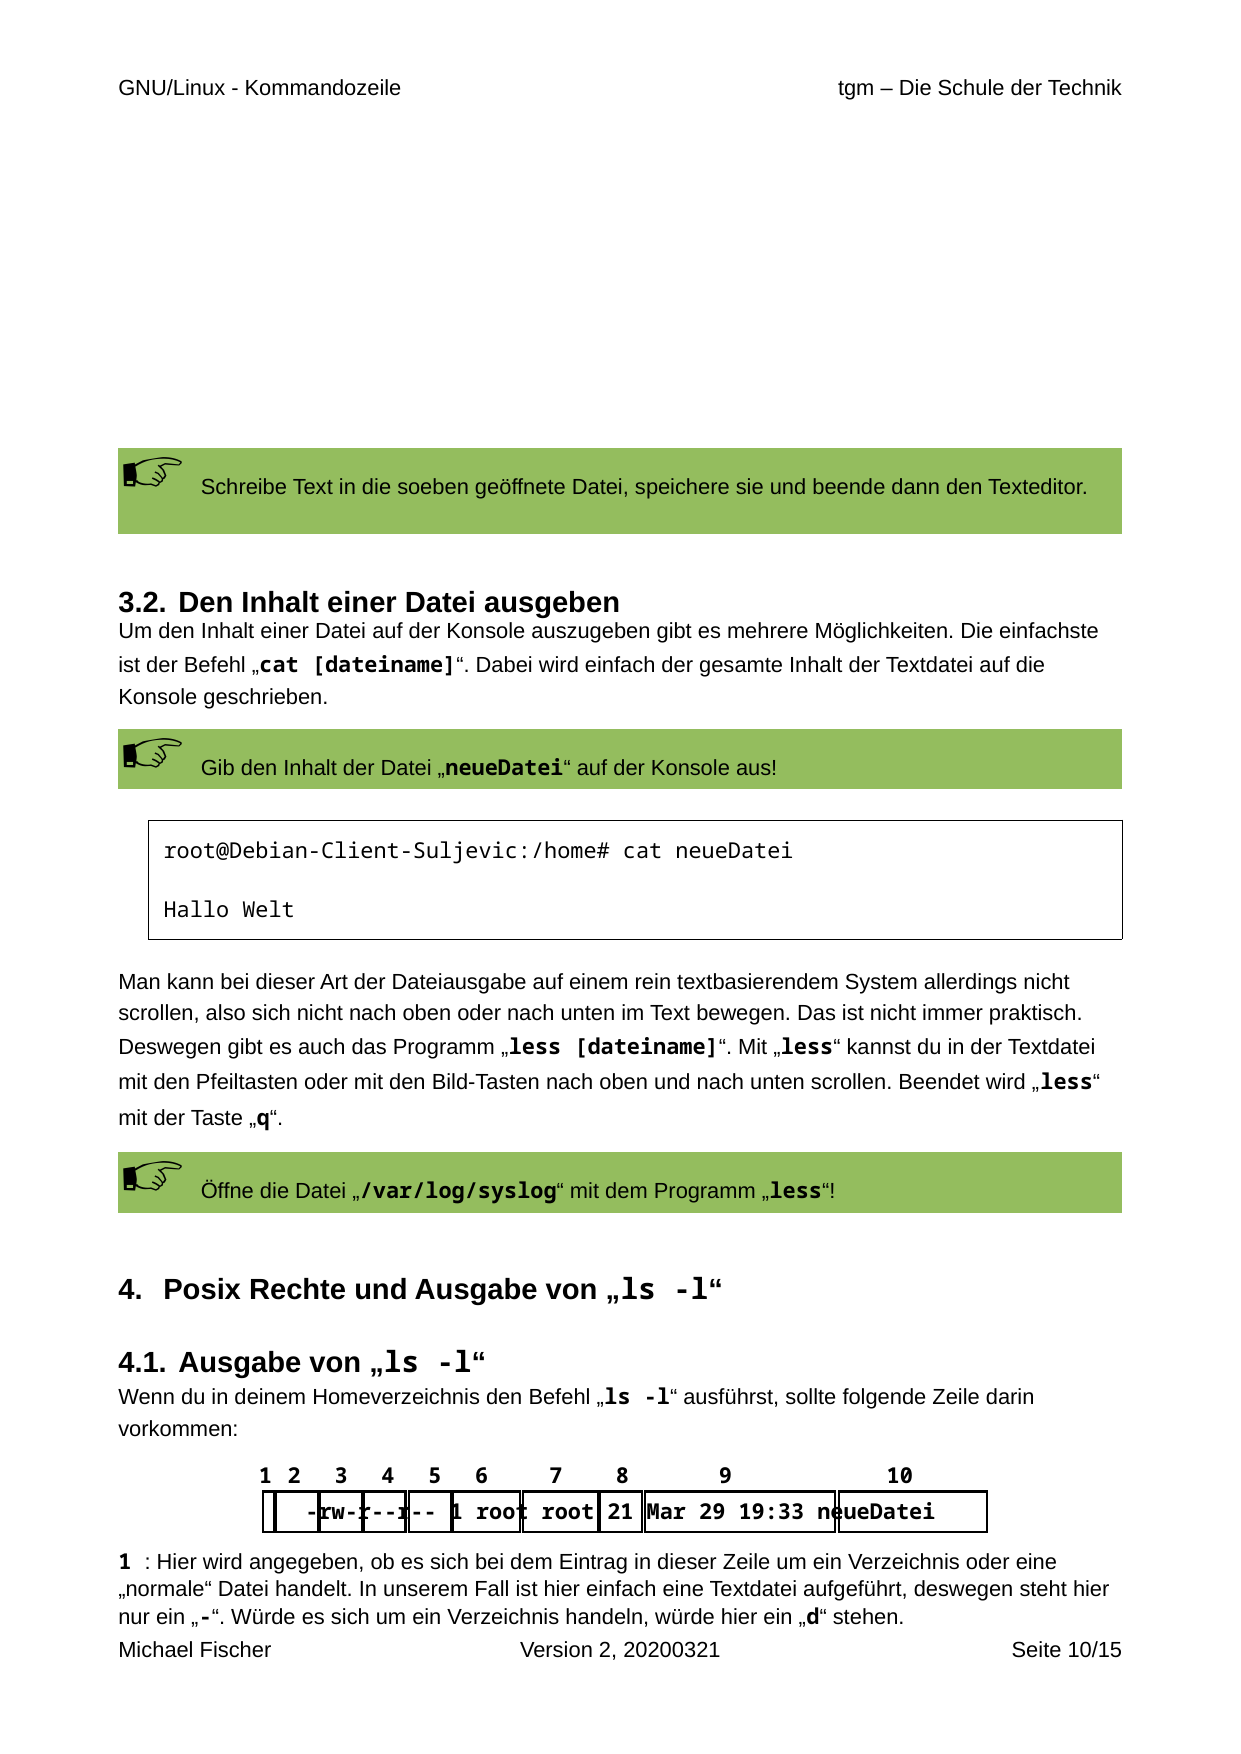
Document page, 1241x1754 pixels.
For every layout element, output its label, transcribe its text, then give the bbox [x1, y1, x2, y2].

text Man kann bei dieser Art der Dateiausgabe auf einem rein textbasierendem System allerdings nicht scrollen, also sich nicht nach oben oder nach unten im Text bewegen. Das ist nicht immer praktisch. Deswegen gibt es auch das Programm „less [dateiname]“. Mit „less“ kannst du in der Textdatei mit den Pfeiltasten oder mit den Bild-Tasten nach oben und nach unten scrollen. Beendet wird „less“ mit der Taste „q“. [118, 969, 1122, 1132]
text -rw-r--r-- 1 root root 21 Mar 29 19:33 neueDatei [988, 1496, 1122, 1526]
text -rw-r--r-- 1 root root 21 Mar 29 19:33 neueDatei [365, 1496, 404, 1526]
subtitle Ausgabe von „ls -l“ [118, 1341, 1122, 1381]
subtitle Den Inhalt einer Datei ausgeben [118, 584, 1122, 618]
text 1 2 3 4 5 6 7 8 9 10 [118, 1460, 1122, 1490]
text -rw-r--r-- 1 root root 21 Mar 29 19:33 neueDatei [277, 1496, 317, 1526]
text ☞ Gib den Inhalt der Datei „neueDatei“ auf der Konsole aus! [118, 729, 1122, 789]
text 1 : Hier wird angegeben, ob es sich bei dem Eintrag in dieser Zeile um ein Verzeichnis oder eine „normale“ Datei handelt. In unserem Fall ist hier einfach eine Textdatei aufgeführt, deswegen steht hier nur ein „-“. Würde es sich um ein Verzeichnis handeln, würde hier ein „d“ stehen. [118, 1546, 1122, 1631]
text -rw-r--r-- 1 root root 21 Mar 29 19:33 neueDatei [118, 1496, 262, 1526]
text Wenn du in deinem Homeverzeichnis den Befehl „ls -l“ ausführst, sollte folgende Zeile darin vorkommen: [118, 1381, 1122, 1441]
text ☞ Öffne die Datei „/var/log/syslog“ mit dem Programm „less“! [118, 1152, 1122, 1213]
text -rw-r--r-- 1 root root 21 Mar 29 19:33 neueDatei [840, 1496, 986, 1526]
text -rw-r--r-- 1 root root 21 Mar 29 19:33 neueDatei [601, 1496, 641, 1526]
text ☞ Schreibe Text in die soeben geöffnete Datei, speichere sie und beende dann den Texteditor. [118, 448, 1122, 534]
text -rw-r--r-- 1 root root 21 Mar 29 19:33 neueDatei [646, 1496, 834, 1526]
text -rw-r--r-- 1 root root 21 Mar 29 19:33 neueDatei [410, 1496, 450, 1526]
text Hallo Welt [149, 879, 1122, 939]
text -rw-r--r-- 1 root root 21 Mar 29 19:33 neueDatei [454, 1496, 519, 1526]
text Um den Inhalt einer Datei auf der Konsole auszugeben gibt es mehrere Möglichkeiten. Die einfachste ist der Befehl „cat [dateiname]“. Dabei wird einfach der gesamte Inhalt der Textdatei auf die Konsole geschrieben. [118, 618, 1122, 709]
text root@Debian-Client-Suljevic:/home# cat neueDatei [149, 821, 1122, 864]
text -rw-r--r-- 1 root root 21 Mar 29 19:33 neueDatei [524, 1496, 597, 1526]
subtitle Posix Rechte und Ausgabe von „ls -l“ [118, 1268, 1122, 1308]
text -rw-r--r-- 1 root root 21 Mar 29 19:33 neueDatei [321, 1496, 361, 1526]
